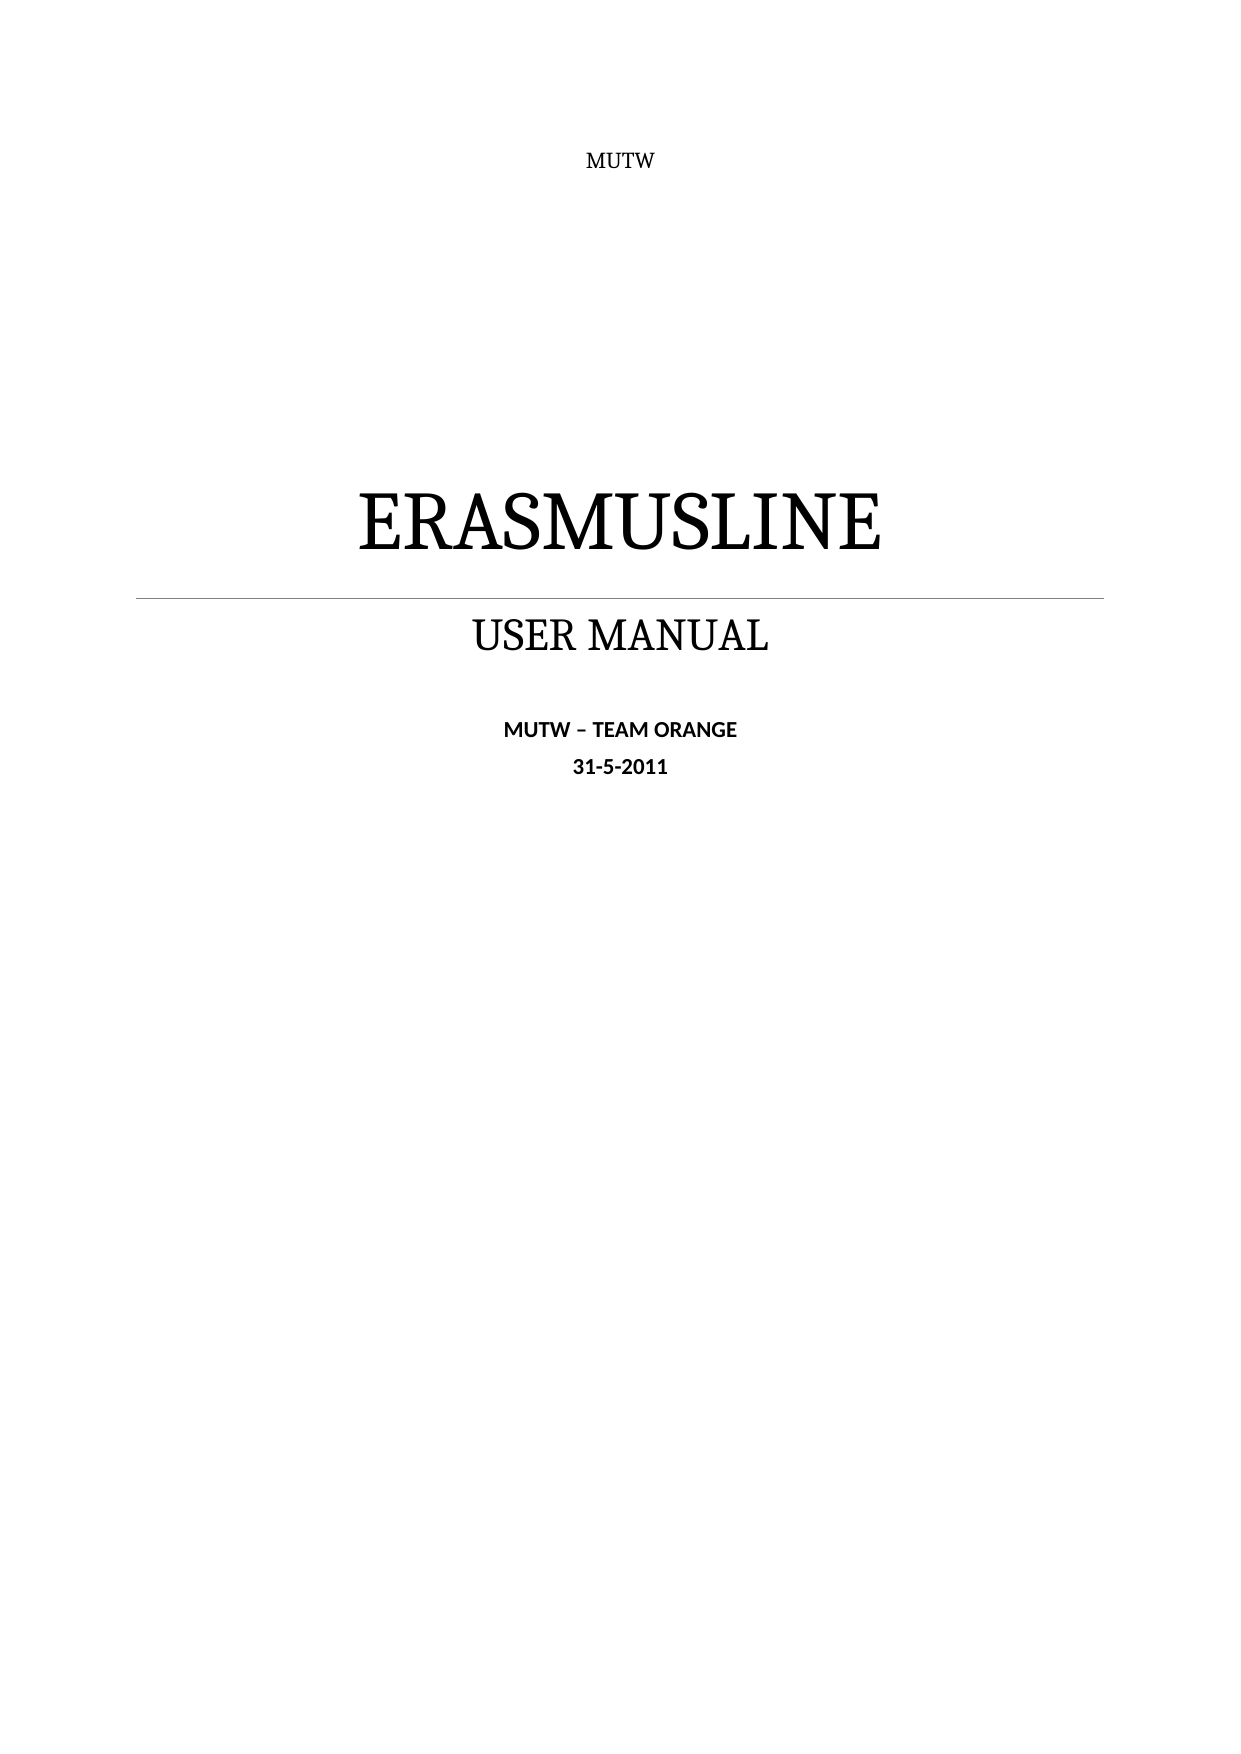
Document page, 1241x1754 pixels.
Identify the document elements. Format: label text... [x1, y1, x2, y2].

table_header [136, 1578, 1104, 1606]
table_cell [136, 673, 1104, 710]
table_cell USER MANUAL [136, 599, 1104, 673]
table_cell ERASMUSLINE [136, 448, 1104, 598]
table_header MUTW [136, 148, 1104, 448]
table_cell MUTW – TEAM ORANGE [136, 710, 1104, 748]
table_cell 31-5-2011 [136, 748, 1104, 785]
